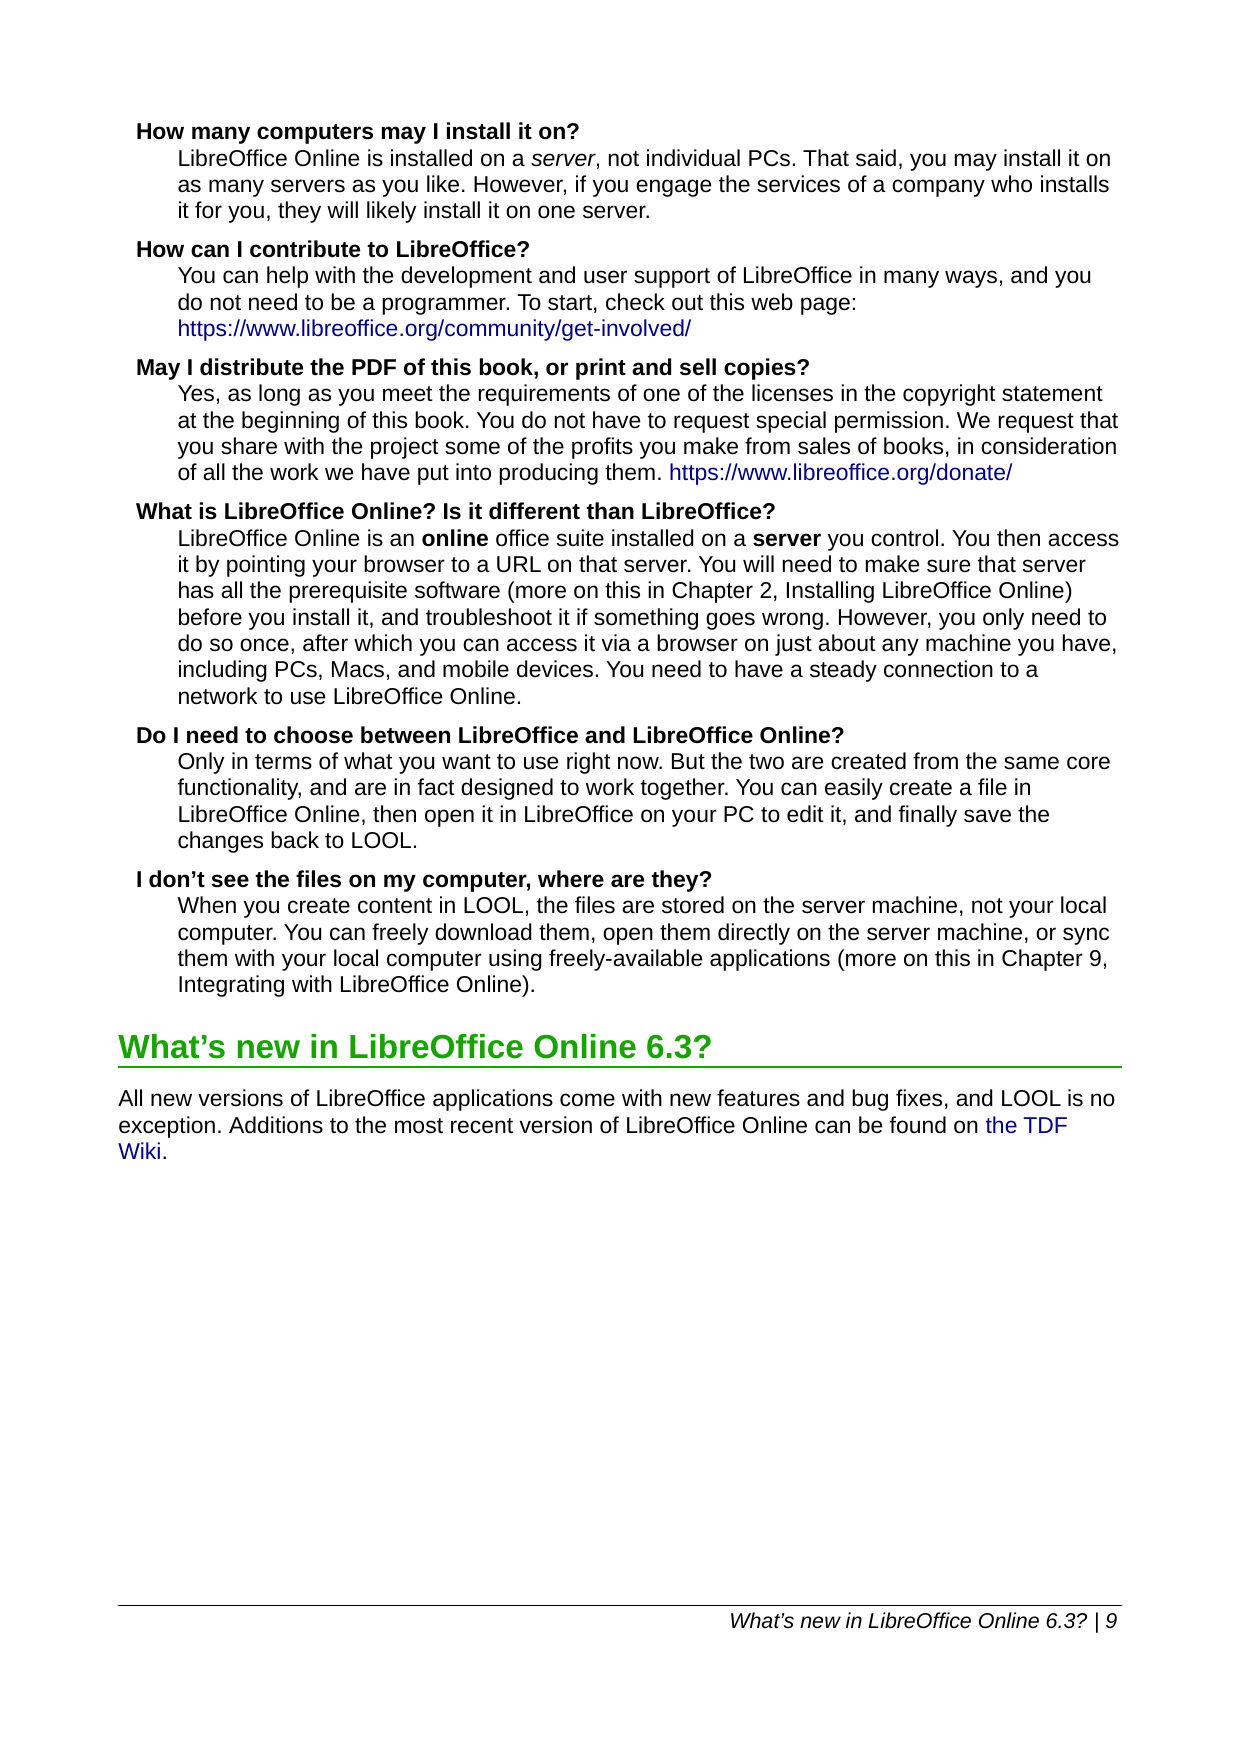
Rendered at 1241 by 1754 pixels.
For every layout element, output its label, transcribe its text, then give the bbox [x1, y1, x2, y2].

text You can help with the development and user support of LibreOffice in many ways, and you do not need to be a programmer. To start, check out this web page: https://www.libreoffice.org/community/get-involved/ [177, 262, 1122, 341]
text What is LibreOffice Online? Is it different than LibreOffice? [136, 498, 1122, 524]
text How many computers may I install it on? [136, 118, 1122, 144]
text Yes, as long as you meet the requirements of one of the licenses in the copyright statement at the beginning of this book. You do not have to request special permission. We request that you share with the project some of the profits you make from sales of books, in consideration of all the work we have put into producing them. https://www.libreoffice.org/donate/ [177, 380, 1122, 486]
text LibreOffice Online is installed on a server, not individual PCs. That said, you may install it on as many servers as you like. However, if you engage the services of a company who installs it for you, they will likely install it on one server. [177, 144, 1122, 223]
text May I distribute the PDF of this book, or print and sell copies? [136, 354, 1122, 380]
subtitle What’s new in LibreOffice Online 6.3? [118, 1027, 1122, 1066]
text I don’t see the files on my computer, where are they? [136, 866, 1122, 892]
text How can I contribute to LibreOffice? [136, 236, 1122, 262]
text When you create content in LOOL, the files are stored on the server machine, not your local computer. You can freely download them, open them directly on the server machine, or sync them with your local computer using freely-available applications (more on this in Chapter 9, Integrating with LibreOffice Online). [177, 892, 1122, 998]
text Only in terms of what you want to use right now. But the two are created from the same core functionality, and are in fact designed to work together. You can easily create a file in LibreOffice Online, then open it in LibreOffice on your PC to edit it, and finally save the changes back to LOOL. [177, 748, 1122, 853]
text All new versions of LibreOffice applications come with new features and bug fixes, and LOOL is no exception. Additions to the most recent version of LibreOffice Online can be found on the TDF Wiki. [118, 1085, 1122, 1164]
text LibreOffice Online is an online office suite installed on a server you control. You then access it by pointing your browser to a URL on that server. You will need to make sure that server has all the prerequisite software (more on this in Chapter 2, Installing LibreOffice Online) before you install it, and troubleshoot it if something goes wrong. However, you only need to do so once, after which you can access it via a browser on just about any machine you have, including PCs, Macs, and mobile devices. You need to have a steady connection to a network to use LibreOffice Online. [177, 524, 1122, 709]
text Do I need to choose between LibreOffice and LibreOffice Online? [136, 722, 1122, 748]
